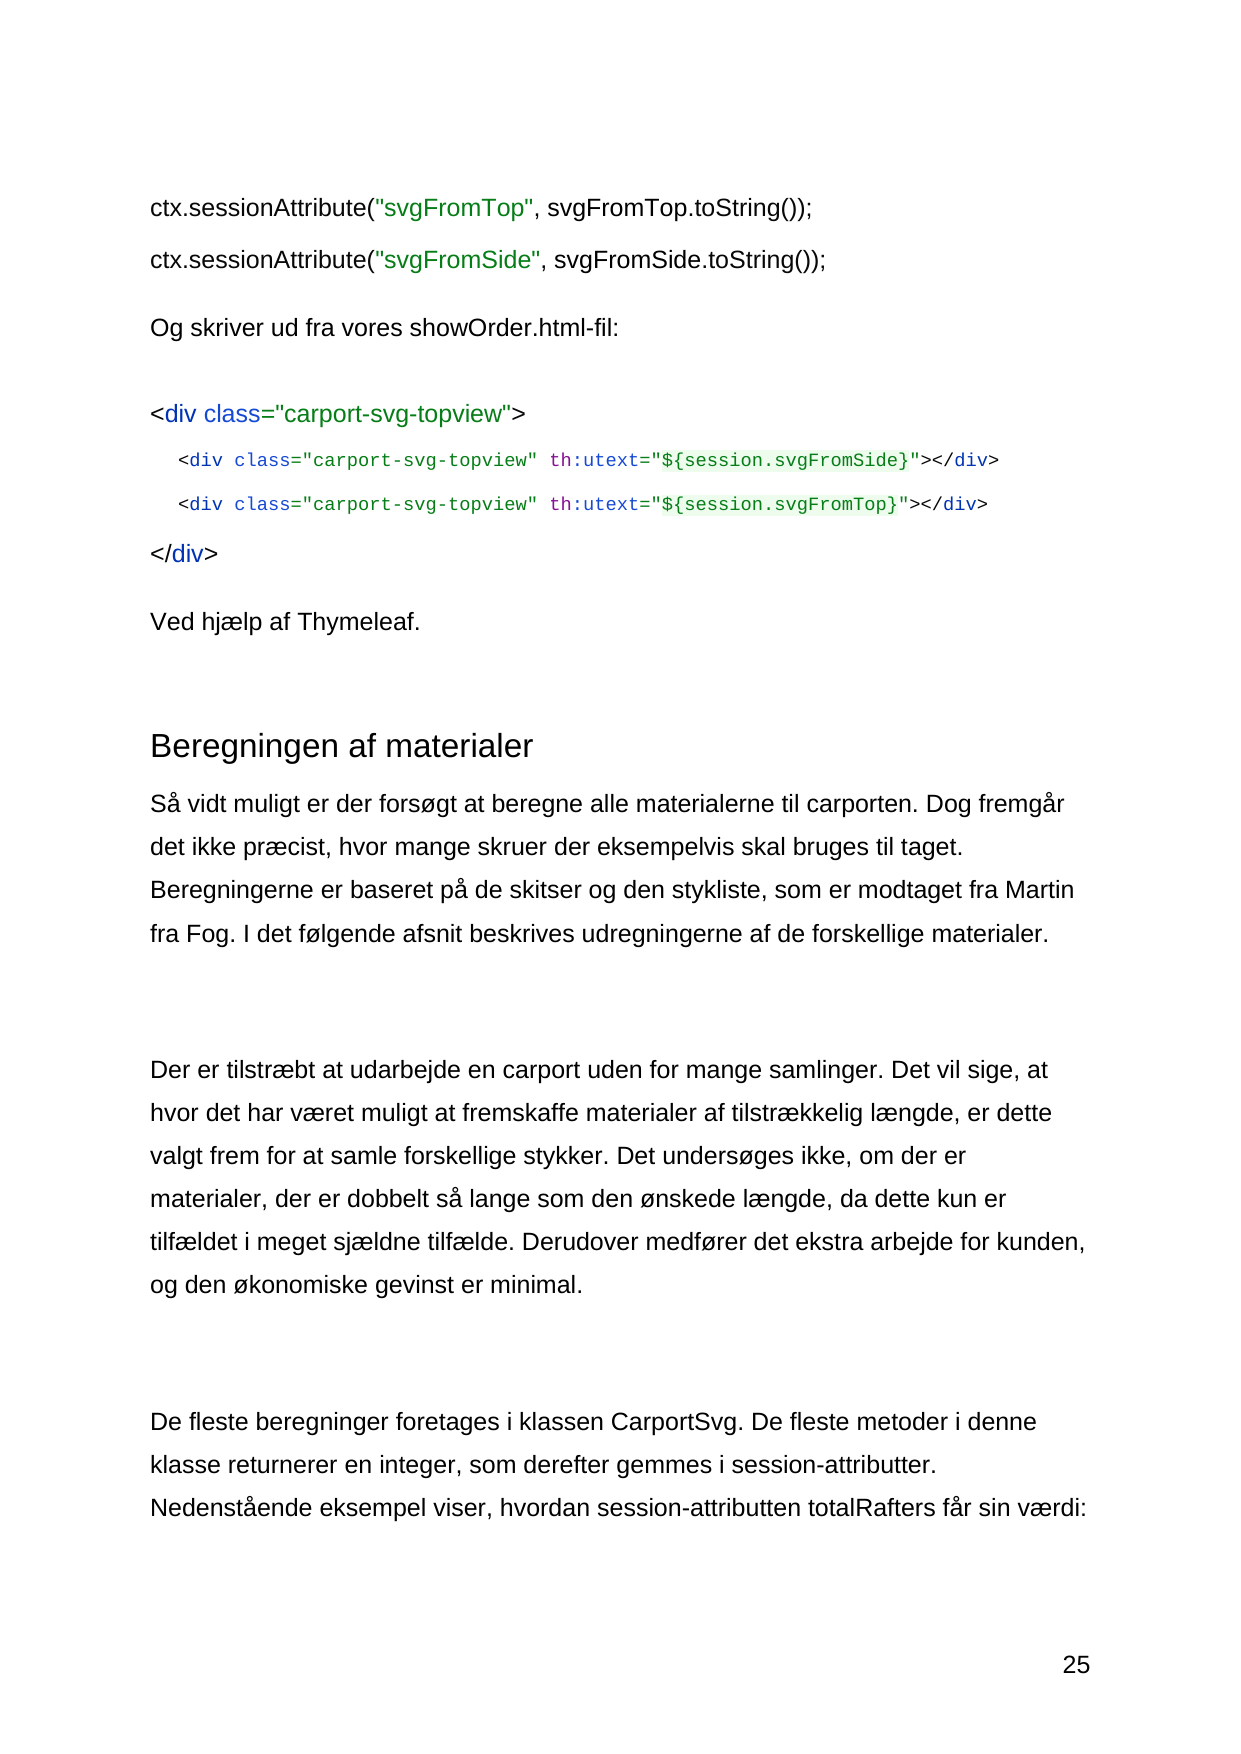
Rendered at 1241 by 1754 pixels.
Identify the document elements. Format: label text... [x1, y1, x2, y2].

text Ved hjælp af Thymeleaf. [150, 607, 1090, 635]
text [150, 150, 1090, 179]
text Der er tilstræbt at udarbejde en carport uden for mange samlinger. Det vil sige, at hvor det har været muligt at fremskaffe materialer af tilstrækkelig længde, er dette valgt frem for at samle forskellige stykker. Det undersøges ikke, om der er materialer, der er dobbelt så lange som den ønskede længde, da dette kun er tilfældet i meget sjældne tilfælde. Derudover medfører det ekstra arbejde for kunden, og den økonomiske gevinst er minimal. [150, 1055, 1090, 1299]
text <div class="carport-svg-topview" th:utext="${session.svgFromSide}"></div> [150, 450, 1090, 472]
text Så vidt muligt er der forsøgt at beregne alle materialerne til carporten. Dog fremgår det ikke præcist, hvor mange skruer der eksempelvis skal bruges til taget. Beregningerne er baseret på de skitser og den stykliste, som er modtaget fra Martin fra Fog. I det følgende afsnit beskrives udregningerne af de forskellige materialer. [150, 789, 1090, 947]
text De fleste beregninger foretages i klassen CarportSvg. De fleste metoder i denne klasse returnerer en integer, som derefter gemmes i session-attributter. Nedenstående eksempel viser, hvordan session-attributten totalRafters får sin værdi: [150, 1407, 1090, 1522]
subtitle Beregningen af materialer [150, 687, 1090, 764]
text ctx.sessionAttribute("svgFromTop", svgFromTop.toString()); [150, 193, 1090, 222]
text <div class="carport-svg-topview"> [150, 399, 1090, 428]
text Og skriver ud fra vores showOrder.html-fil: [150, 313, 1090, 384]
text <div class="carport-svg-topview" th:utext="${session.svgFromTop}"></div> [150, 494, 1090, 516]
text ctx.sessionAttribute("svgFromSide", svgFromSide.toString()); [150, 244, 1090, 273]
text </div> [150, 538, 1090, 567]
